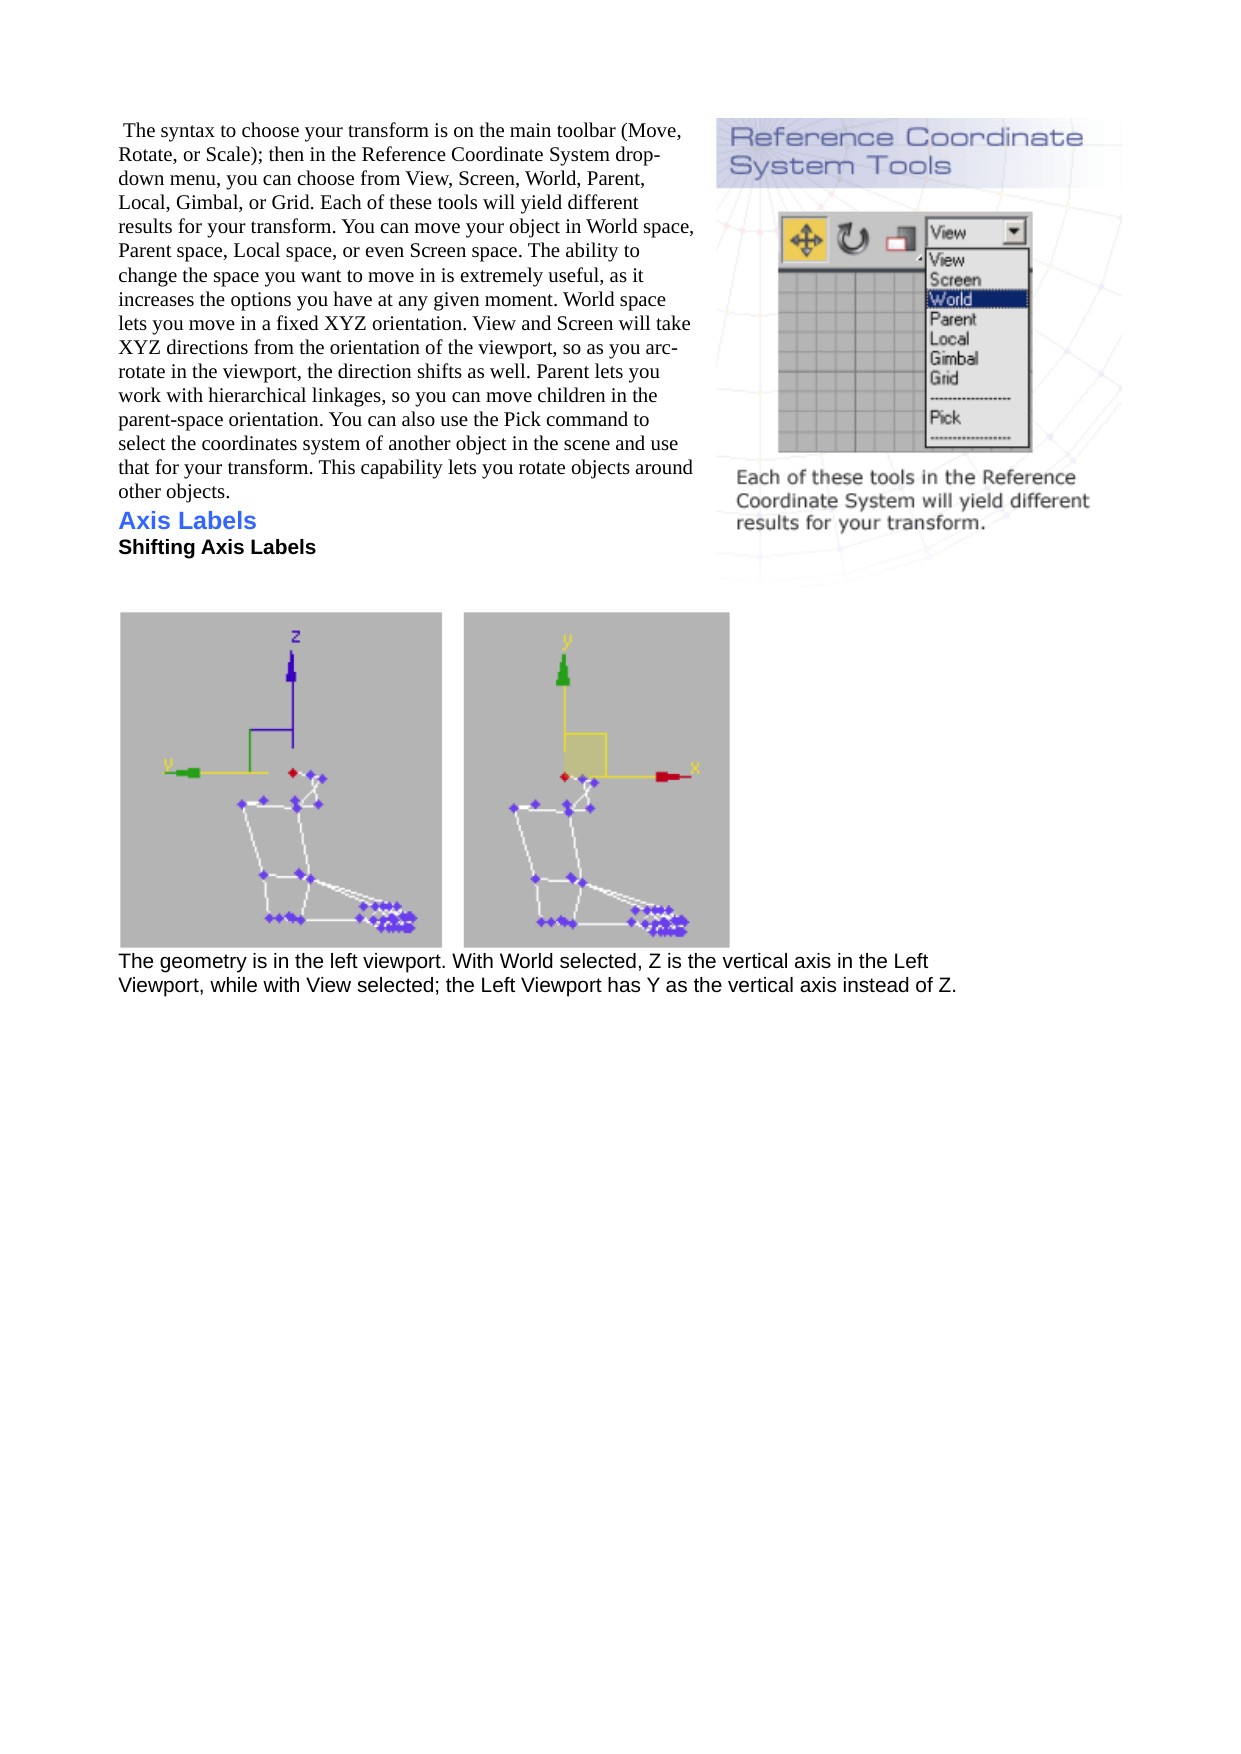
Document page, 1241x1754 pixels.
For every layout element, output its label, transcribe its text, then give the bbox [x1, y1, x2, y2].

text Shifting Axis Labels [118, 535, 716, 559]
picture [118, 118, 1122, 949]
text The geometry is in the left viewport. With World selected, Z is the vertical axis in the Left [118, 948, 1122, 972]
text Viewport, while with View selected; the Left Viewport has Y as the vertical axis instead of Z. [118, 972, 1122, 996]
text The syntax to choose your transform is on the main toolbar (Move, Rotate, or Scale); then in the Reference Coordinate System drop-down menu, you can choose from View, Screen, World, Parent, Local, Gimbal, or Grid. Each of these tools will yield different results for your transform. You can move your object in World space, Parent space, Local space, or even Screen space. The ability to change the space you want to move in is extremely useful, as it increases the options you have at any given moment. World space lets you move in a fixed XYZ orientation. View and Screen will take XYZ directions from the orientation of the viewport, so as you arc-rotate in the viewport, the direction shifts as well. Parent lets you work with hierarchical linkages, so you can move children in the parent-space orientation. You can also use the Pick command to select the coordinates system of another object in the scene and use that for your transform. This capability lets you rotate objects around other objects. [118, 118, 716, 503]
text Axis Labels [118, 506, 716, 535]
